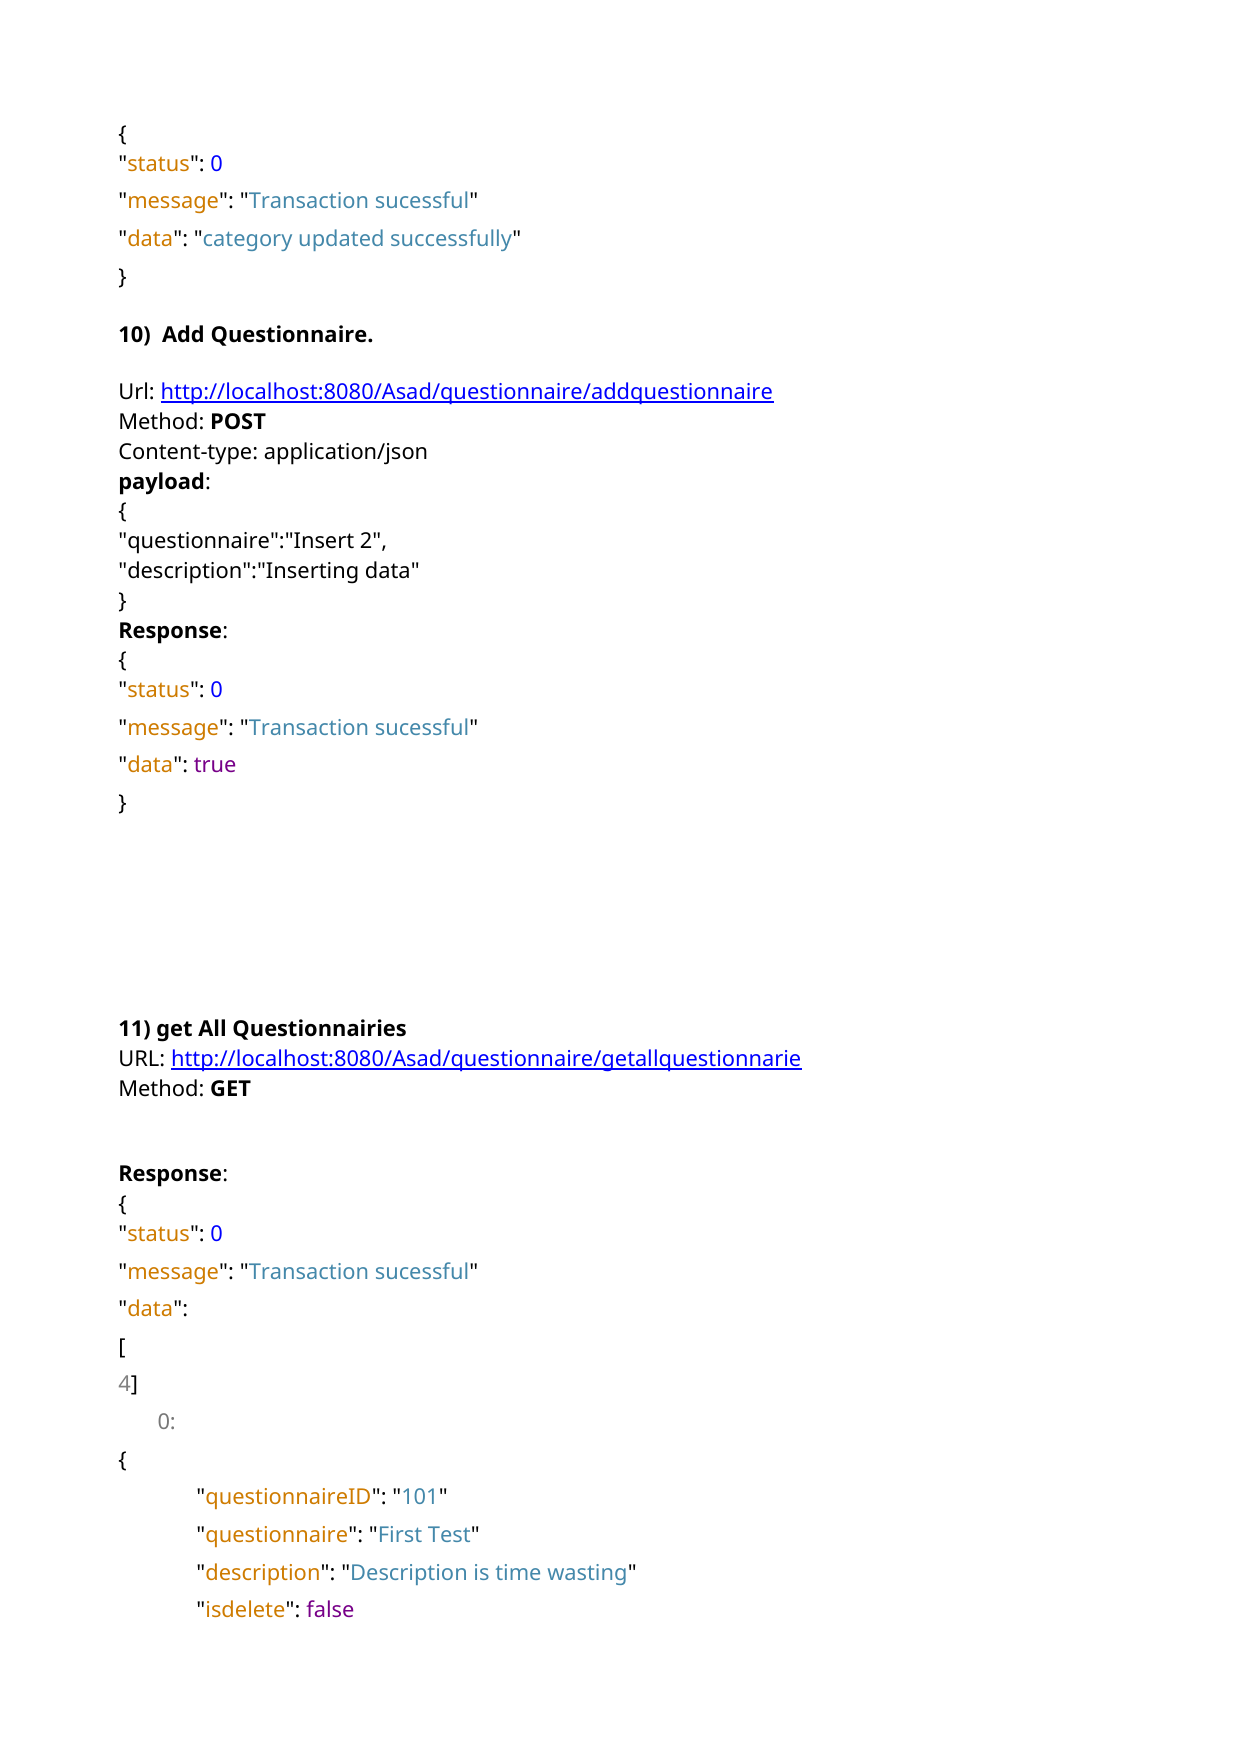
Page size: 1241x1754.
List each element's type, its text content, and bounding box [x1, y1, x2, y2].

text "message": "Transaction sucessful" [118, 712, 1122, 742]
text Url: http://localhost:8080/Asad/questionnaire/addquestionnaire [118, 376, 1122, 406]
text } [118, 261, 1122, 291]
text Response: [118, 615, 1122, 644]
text { [118, 644, 1122, 674]
text "description":"Inserting data" [118, 555, 1122, 585]
text "message": "Transaction sucessful" [118, 1256, 1122, 1285]
text 11) get All Questionnairies [118, 1013, 1122, 1043]
text 4] [118, 1368, 1122, 1398]
text "description": "Description is time wasting" [196, 1556, 1122, 1586]
text "status": 0 [118, 148, 1122, 178]
text } [118, 787, 1122, 817]
text payload: [118, 466, 1122, 496]
text [ [118, 1331, 1122, 1361]
text "data": true [118, 749, 1122, 779]
text "isdelete": false [196, 1594, 1122, 1624]
text "data": "category updated successfully" [118, 223, 1122, 253]
text "questionnaire": "First Test" [196, 1519, 1122, 1549]
text 10) Add Questionnaire. [118, 318, 1122, 348]
text Content-type: application/json [118, 436, 1122, 466]
text { [118, 1188, 1122, 1218]
text "questionnaireID": "101" [196, 1481, 1122, 1511]
text "questionnaire":"Insert 2", [118, 525, 1122, 555]
text Method: POST [118, 406, 1122, 436]
text Response: [118, 1158, 1122, 1188]
text { [118, 118, 1122, 148]
text 0: [157, 1406, 1122, 1436]
text { [118, 496, 1122, 525]
text Method: GET [118, 1073, 1122, 1102]
text "data": [118, 1293, 1122, 1323]
text } [118, 585, 1122, 615]
text URL: http://localhost:8080/Asad/questionnaire/getallquestionnarie [118, 1043, 1122, 1073]
text { [118, 1444, 1122, 1473]
text "status": 0 [118, 674, 1122, 704]
text "status": 0 [118, 1218, 1122, 1248]
text "message": "Transaction sucessful" [118, 186, 1122, 215]
